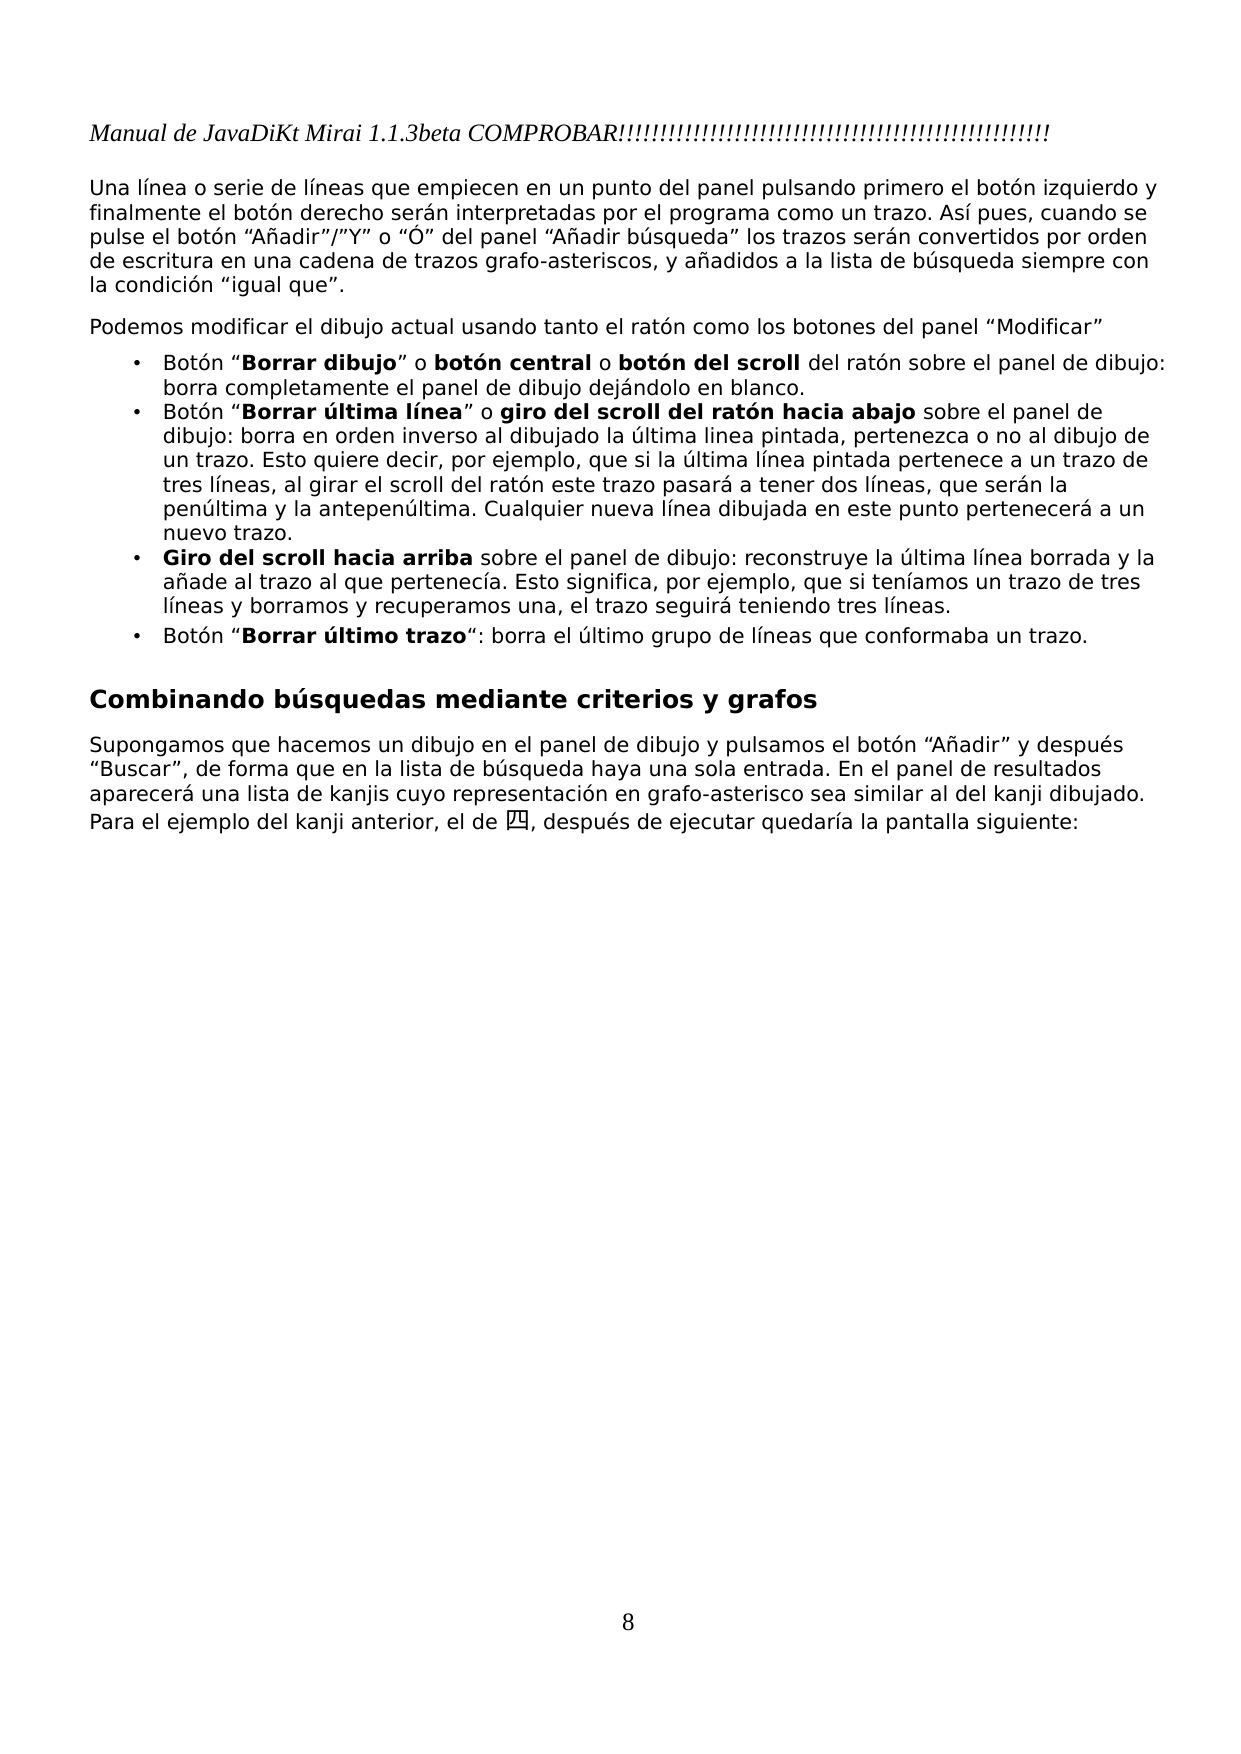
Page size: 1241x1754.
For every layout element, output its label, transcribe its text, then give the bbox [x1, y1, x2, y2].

text Supongamos que hacemos un dibujo en el panel de dibujo y pulsamos el botón “Añadir” y después “Buscar”, de forma que en la lista de búsqueda haya una sola entrada. En el panel de resultados aparecerá una lista de kanjis cuyo representación en grafo-asterisco sea similar al del kanji dibujado. Para el ejemplo del kanji anterior, el de 四, después de ejecutar quedaría la pantalla siguiente: [89, 733, 1167, 835]
text Una línea o serie de líneas que empiecen en un punto del panel pulsando primero el botón izquierdo y finalmente el botón derecho serán interpretadas por el programa como un trazo. Así pues, cuando se pulse el botón “Añadir”/”Y” o “Ó” del panel “Añadir búsqueda” los trazos serán convertidos por orden de escritura en una cadena de trazos grafo-asteriscos, y añadidos a la lista de búsqueda siempre con la condición “igual que”. [89, 176, 1167, 298]
list Giro del scroll hacia arriba sobre el panel de dibujo: reconstruye la última línea borrada y la añade al trazo al que pertenecía. Esto significa, por ejemplo, que si teníamos un trazo de tres líneas y borramos y recuperamos una, el trazo seguirá teniendo tres líneas. [133, 546, 1167, 618]
list Botón “Borrar última línea” o giro del scroll del ratón hacia abajo sobre el panel de dibujo: borra en orden inverso al dibujado la última linea pintada, pertenezca o no al dibujo de un trazo. Esto quiere decir, por ejemplo, que si la última línea pintada pertenece a un trazo de tres líneas, al girar el scroll del ratón este trazo pasará a tener dos líneas, que serán la penúltima y la antepenúltima. Cualquier nueva línea dibujada en este punto pertenecerá a un nuevo trazo. [133, 400, 1167, 546]
subtitle Combinando búsquedas mediante criterios y grafos [89, 685, 1167, 714]
text Podemos modificar el dibujo actual usando tanto el ratón como los botones del panel “Modificar” [89, 315, 1167, 340]
list Botón “Borrar último trazo“: borra el último grupo de líneas que conformaba un trazo. [133, 624, 1167, 649]
list Botón “Borrar dibujo” o botón central o botón del scroll del ratón sobre el panel de dibujo: borra completamente el panel de dibujo dejándolo en blanco. [133, 351, 1167, 400]
